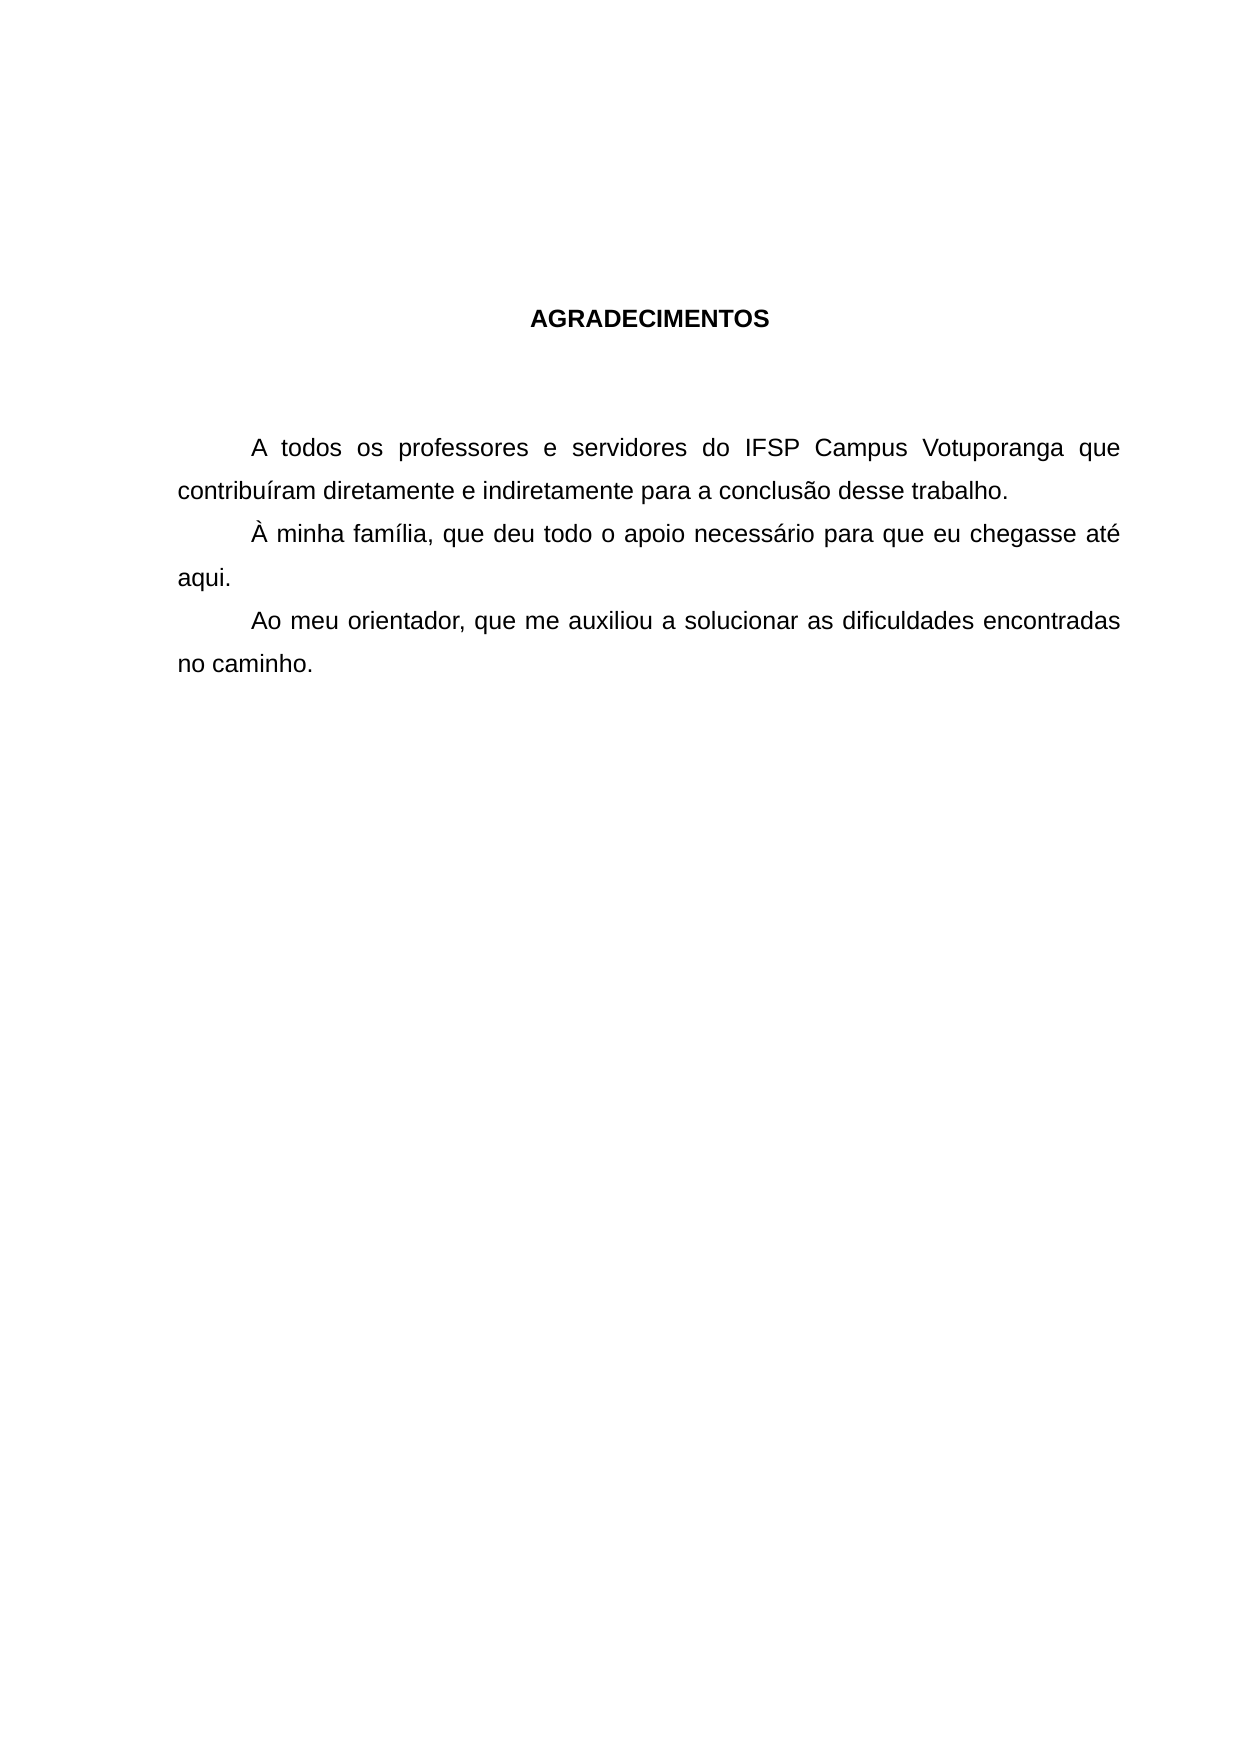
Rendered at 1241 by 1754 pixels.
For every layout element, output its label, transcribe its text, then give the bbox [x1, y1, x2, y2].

text Ao meu orientador, que me auxiliou a solucionar as dificuldades encontradas no caminho. [177, 606, 1122, 677]
text A todos os professores e servidores do IFSP Campus Votuporanga que contribuíram diretamente e indiretamente para a conclusão desse trabalho. [177, 433, 1122, 505]
text À minha família, que deu todo o apoio necessário para que eu chegasse até aqui. [177, 519, 1122, 591]
text AGRADECIMENTOS [177, 304, 1122, 332]
